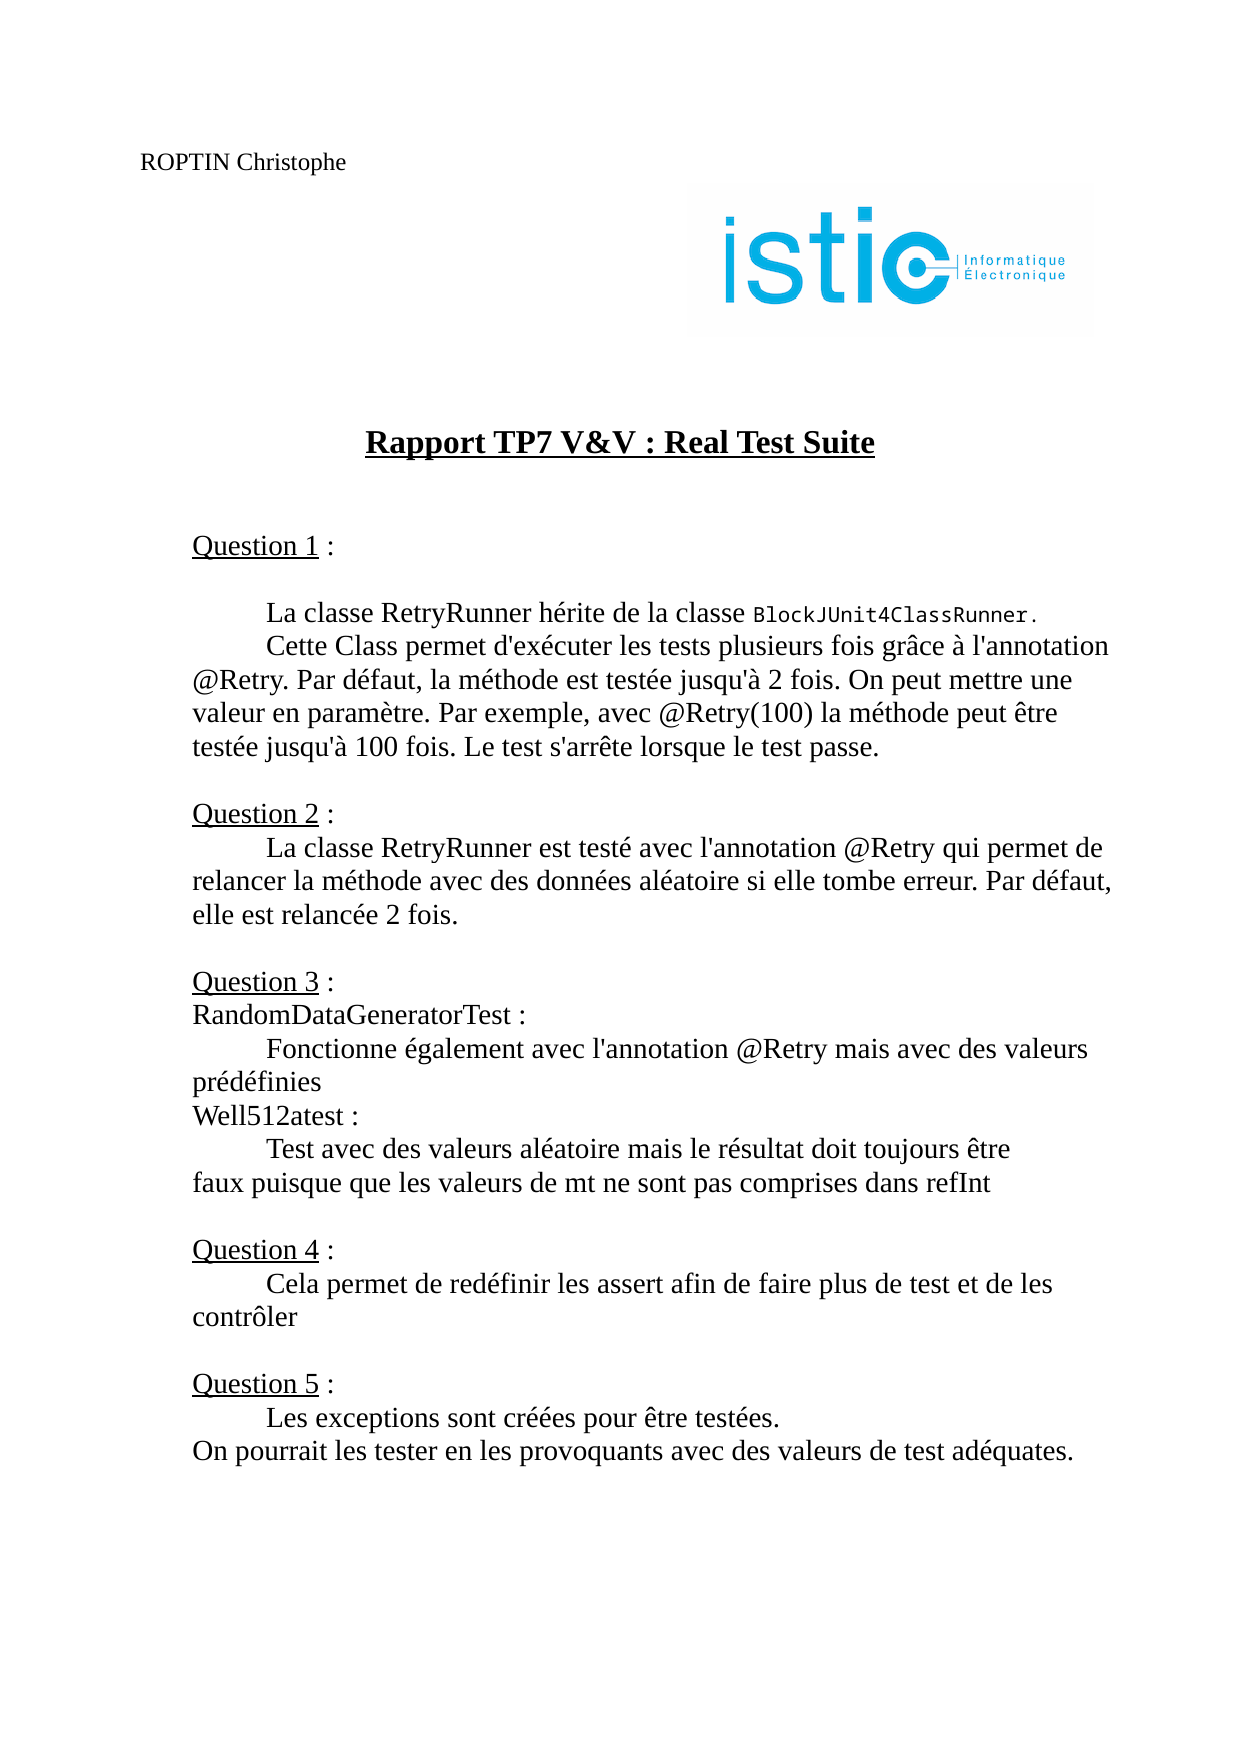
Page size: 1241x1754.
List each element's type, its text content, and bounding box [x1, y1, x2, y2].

text Question 2 : [118, 796, 1122, 830]
text Question 1 : [118, 528, 1122, 561]
text Well512atest : [118, 1098, 1122, 1132]
text Cela permet de redéfinir les assert afin de faire plus de test et de les contrôler [118, 1266, 1122, 1333]
text Fonctionne également avec l'annotation @Retry mais avec des valeurs prédéfinies [118, 1031, 1122, 1098]
text Question 4 : [118, 1232, 1122, 1266]
text Question 3 : [118, 964, 1122, 997]
picture [686, 183, 1094, 337]
text Test avec des valeurs aléatoire mais le résultat doit toujours être faux puisque que les valeurs de mt ne sont pas comprises dans refInt [118, 1132, 1122, 1199]
text Rapport TP7 V&V : Real Test Suite [118, 422, 1122, 461]
text On pourrait les tester en les provoquants avec des valeurs de test adéquates. [118, 1433, 1122, 1467]
text La classe RetryRunner est testé avec l'annotation @Retry qui permet de relancer la méthode avec des données aléatoire si elle tombe erreur. Par défaut, elle est relancée 2 fois. [118, 830, 1122, 930]
text Cette Class permet d'exécuter les tests plusieurs fois grâce à l'annotation @Retry. Par défaut, la méthode est testée jusqu'à 2 fois. On peut mettre une valeur en paramètre. Par exemple, avec @Retry(100) la méthode peut être testée jusqu'à 100 fois. Le test s'arrête lorsque le test passe. [118, 628, 1122, 763]
text Question 5 : [118, 1366, 1122, 1400]
text La classe RetryRunner hérite de la classe BlockJUnit4ClassRunner. [118, 595, 1122, 628]
text RandomDataGeneratorTest : [118, 997, 1122, 1031]
text ROPTIN Christophe [140, 147, 1097, 176]
text Les exceptions sont créées pour être testées. [118, 1400, 1122, 1433]
